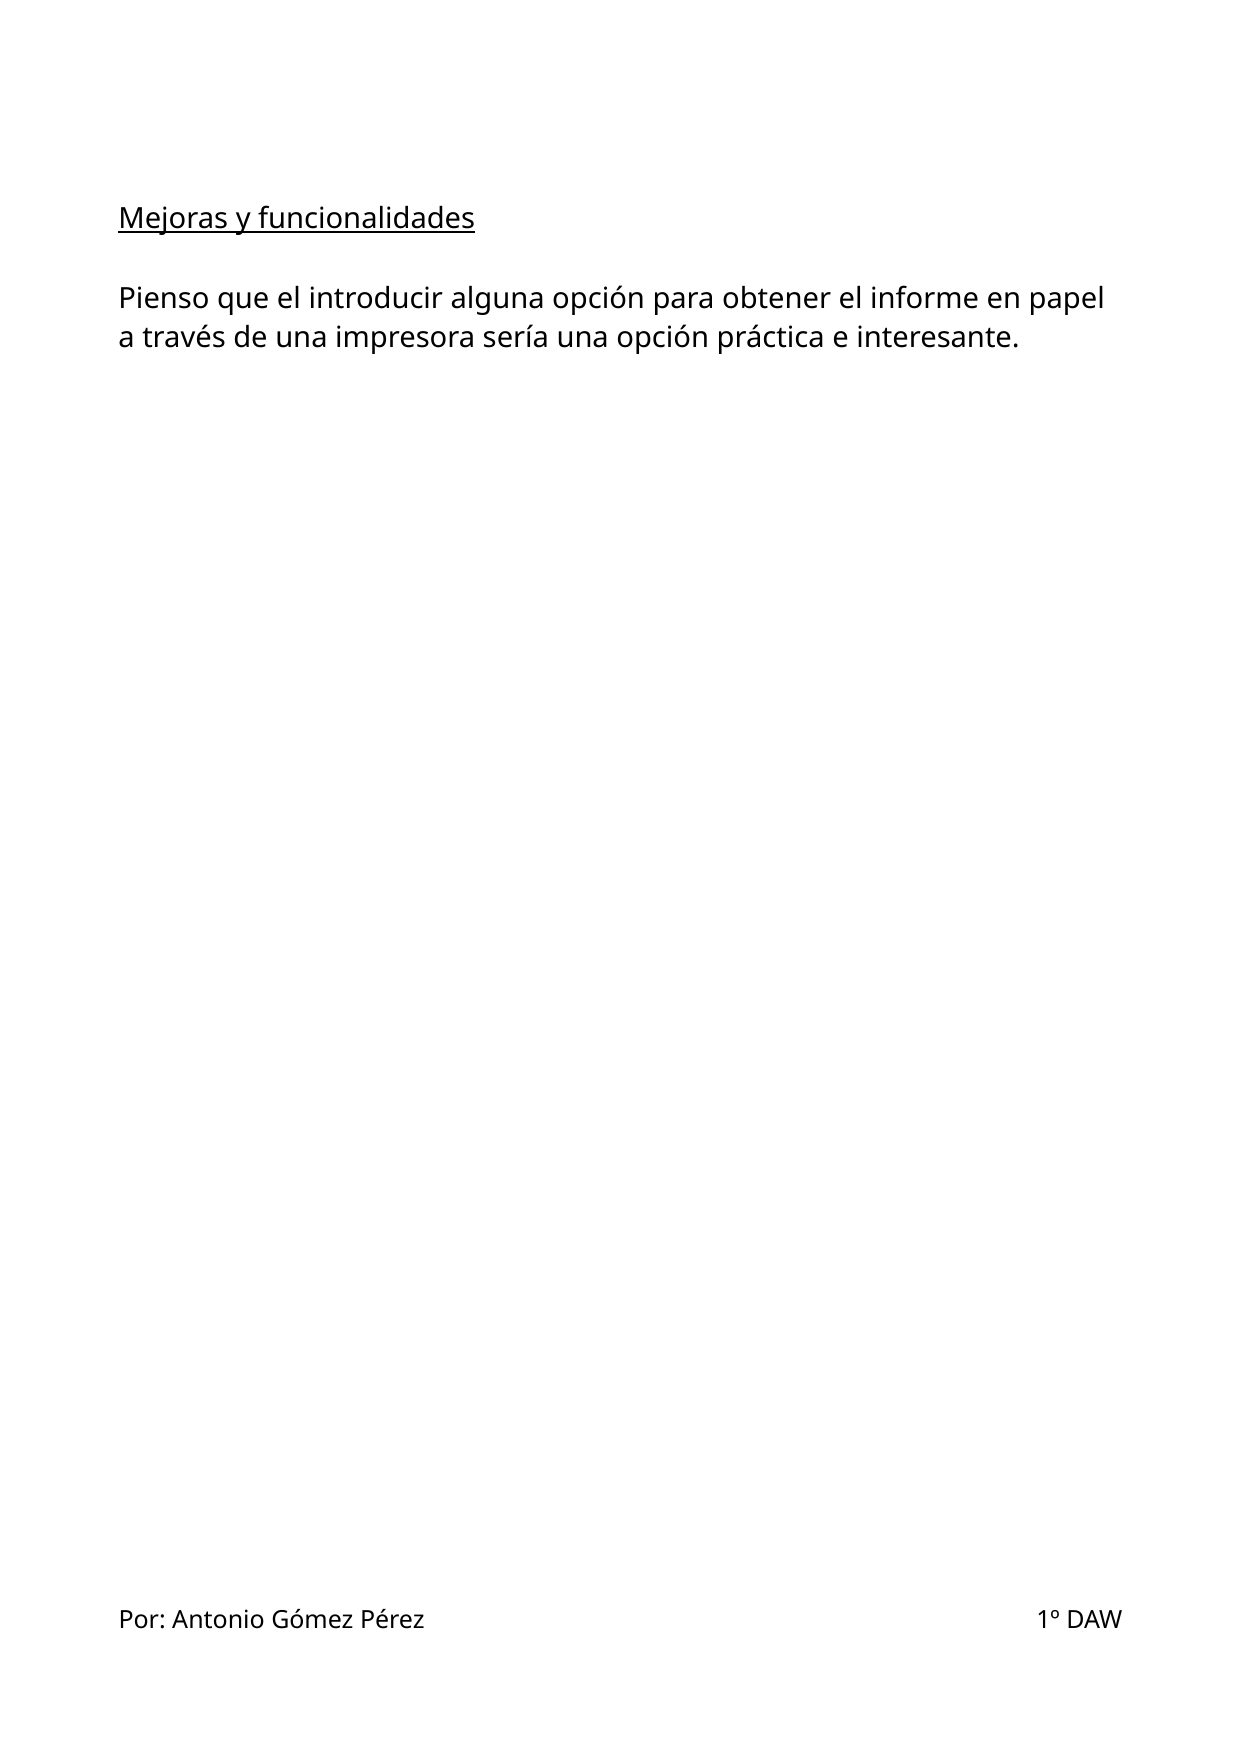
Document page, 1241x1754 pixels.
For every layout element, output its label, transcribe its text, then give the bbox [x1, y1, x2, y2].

text Mejoras y funcionalidades [118, 197, 1122, 237]
text Pienso que el introducir alguna opción para obtener el informe en papel a través de una impresora sería una opción práctica e interesante. [118, 277, 1122, 356]
